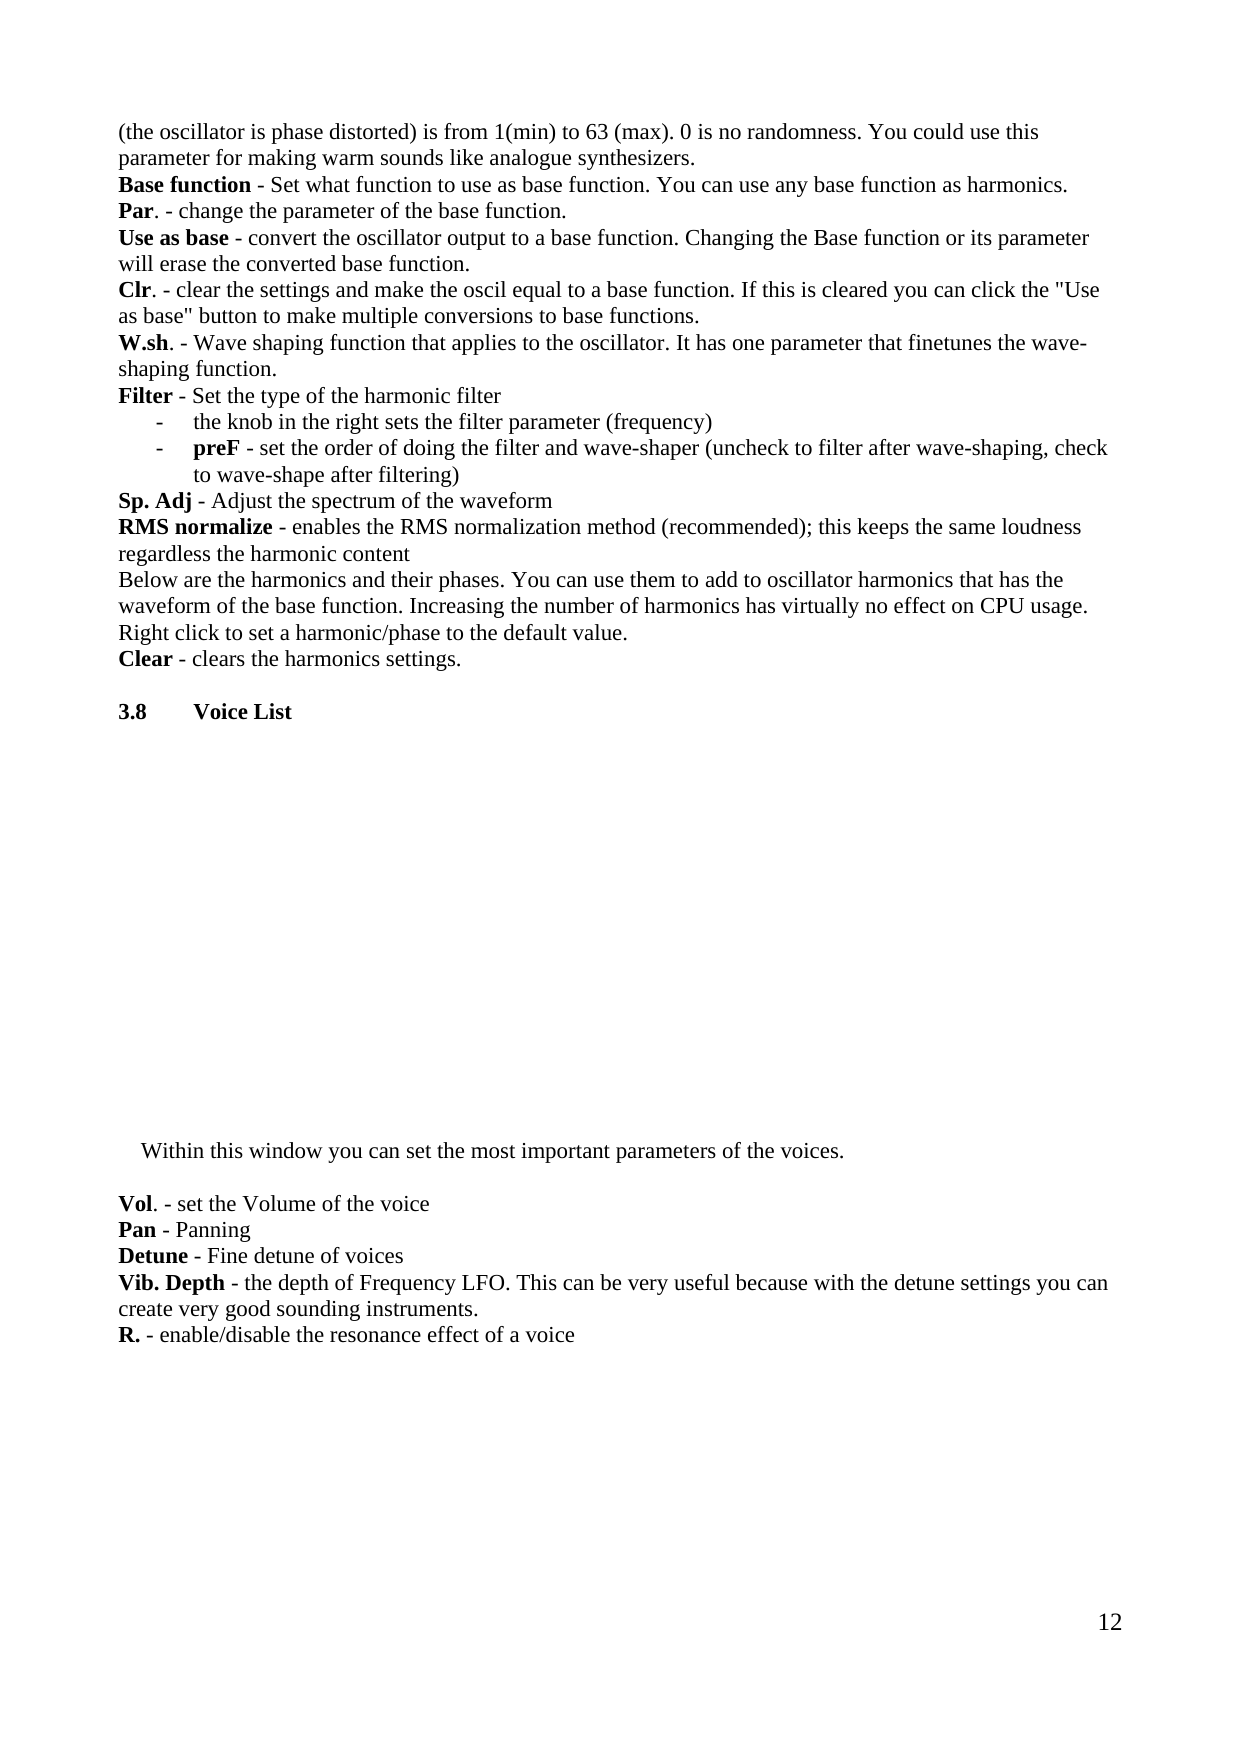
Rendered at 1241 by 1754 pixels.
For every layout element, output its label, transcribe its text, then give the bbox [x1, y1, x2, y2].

text Below are the harmonics and their phases. You can use them to add to oscillator harmonics that has the waveform of the base function. Increasing the number of harmonics has virtually no effect on CPU usage. Right click to set a harmonic/phase to the default value. Clear - clears the harmonics settings. [118, 566, 1122, 672]
text (the oscillator is phase distorted) is from 1(min) to 63 (max). 0 is no randomness. You could use this parameter for making warm sounds like analogue synthesizers. Base function - Set what function to use as base function. You can use any base function as harmonics. Par. - change the parameter of the base function. Use as base - convert the oscillator output to a base function. Changing the Base function or its parameter will erase the converted base function. Clr. - clear the settings and make the oscil equal to a base function. If this is cleared you can click the "Use as base" button to make multiple conversions to base functions. W.sh. - Wave shaping function that applies to the oscillator. It has one parameter that finetunes the wave-shaping function. Filter - Set the type of the harmonic filter [118, 118, 1122, 408]
list Voice List [118, 698, 1122, 724]
text Vol. - set the Volume of the voice Pan - Panning Detune - Fine detune of voices Vib. Depth - the depth of Frequency LFO. This can be very useful because with the detune settings you can create very good sounding instruments. R. - enable/disable the resonance effect of a voice [118, 1190, 1122, 1348]
list preF - set the order of doing the filter and wave-shaper (uncheck to filter after wave-shaping, check to wave-shape after filtering) [156, 434, 1122, 487]
text Sp. Adj - Adjust the spectrum of the waveform RMS normalize - enables the RMS normalization method (recommended); this keeps the same loudness regardless the harmonic content [118, 487, 1122, 566]
text Within this window you can set the most important parameters of the voices. [118, 1137, 1122, 1163]
list the knob in the right sets the filter parameter (frequency) [156, 408, 1122, 434]
